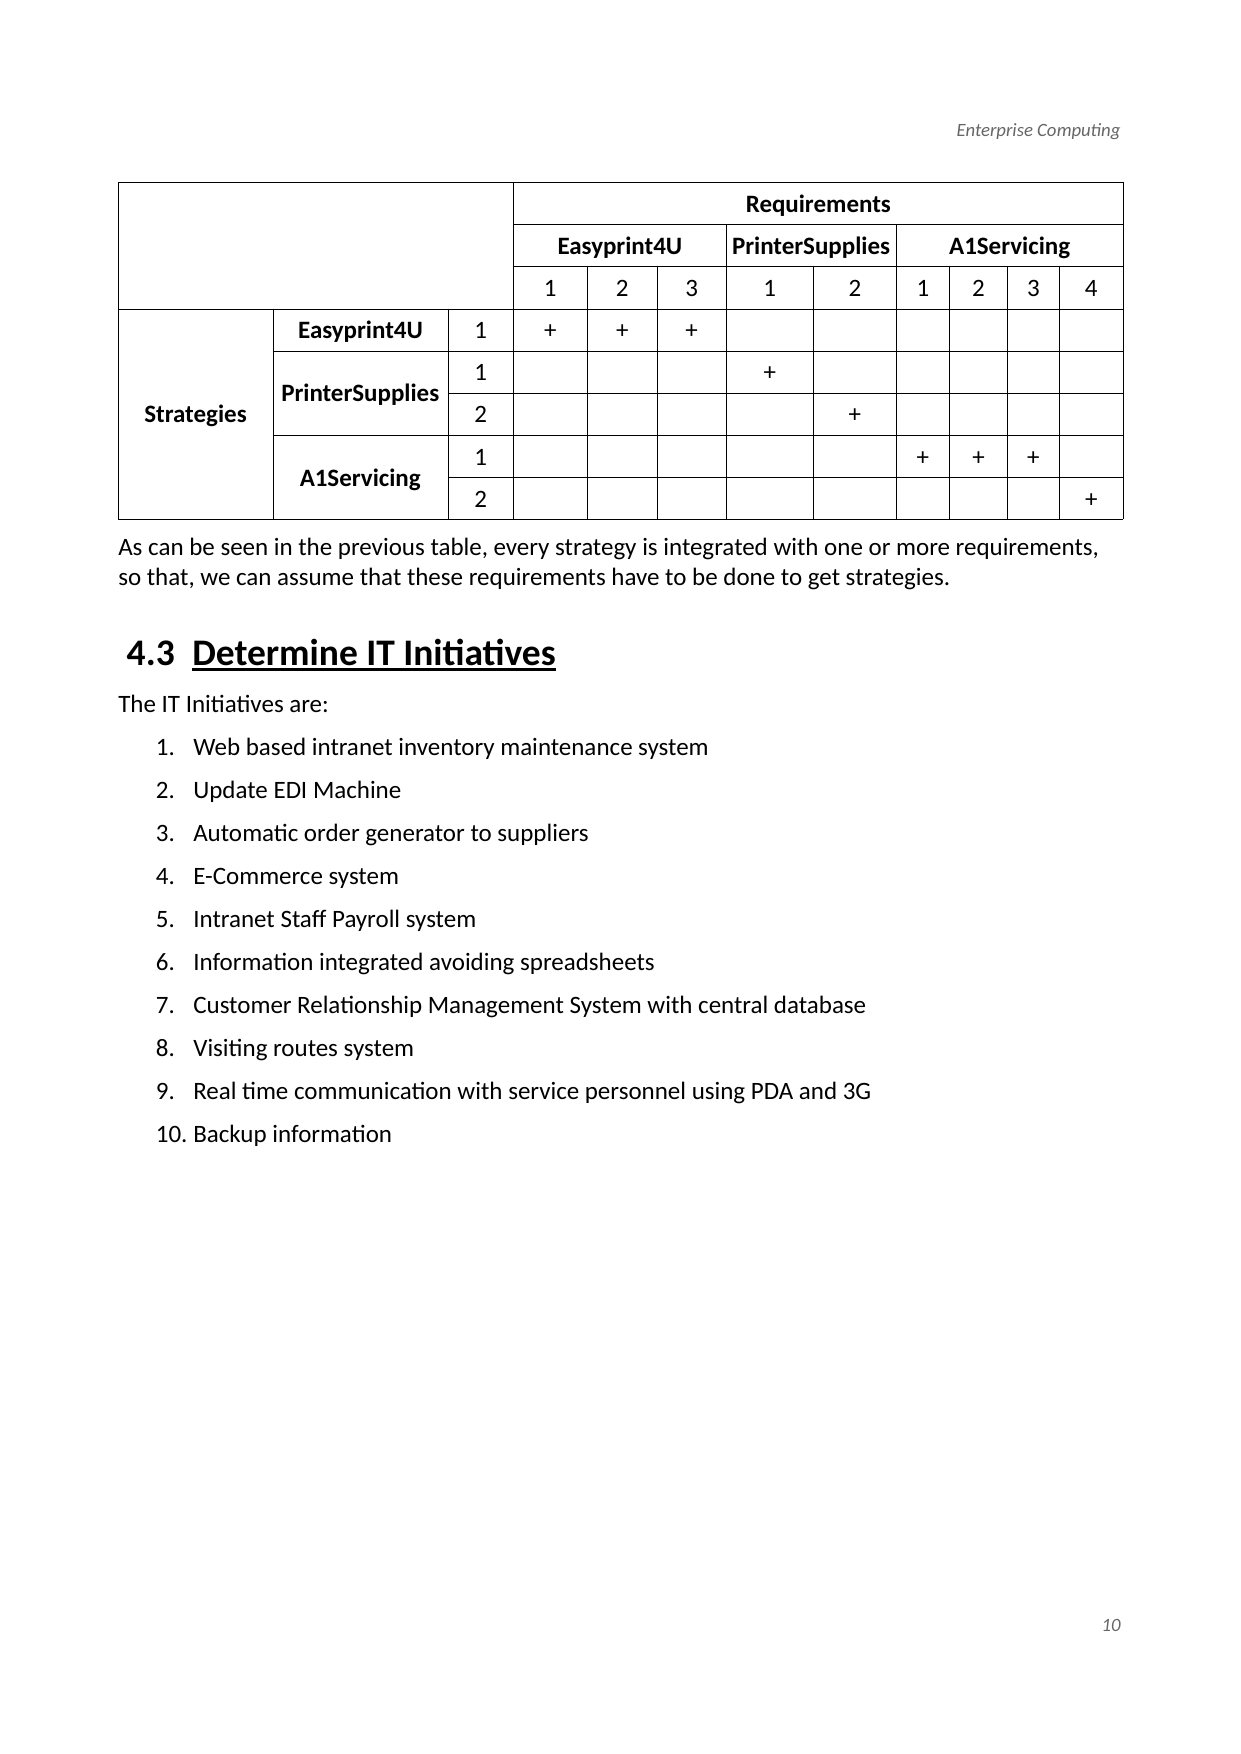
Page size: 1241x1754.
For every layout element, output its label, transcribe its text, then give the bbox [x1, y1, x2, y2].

table_cell 1 [897, 267, 949, 308]
list Information integrated avoiding spreadsheets [156, 946, 1122, 976]
table_cell [950, 478, 1007, 519]
table_cell 1 [449, 310, 513, 351]
table_cell [658, 478, 726, 519]
table_cell 1 [449, 352, 513, 393]
table_cell Strategies [119, 310, 273, 519]
table_cell + [897, 436, 949, 477]
list Customer Relationship Management System with central database [156, 989, 1122, 1019]
table_cell 2 [814, 267, 896, 308]
table_cell [588, 436, 657, 477]
table_cell 2 [588, 267, 657, 308]
table_cell 2 [950, 267, 1007, 308]
table_cell 4 [1060, 267, 1123, 308]
table_cell [658, 394, 726, 435]
table_cell + [658, 310, 726, 351]
table_cell [1060, 394, 1123, 435]
table_cell 1 [449, 436, 513, 477]
list E-Commerce system [156, 860, 1122, 890]
table_cell + [950, 436, 1007, 477]
table_cell [588, 394, 657, 435]
table_cell + [814, 394, 896, 435]
table_cell [588, 352, 657, 393]
table_cell [897, 394, 949, 435]
table_cell [1008, 478, 1059, 519]
table_cell + [1060, 478, 1123, 519]
table_cell [514, 394, 587, 435]
table_cell [514, 478, 587, 519]
table_cell 1 [727, 267, 813, 308]
text As can be seen in the previous table, every strategy is integrated with one or more requirements, so that, we can assume that these requirements have to be done to get strategies. [118, 531, 1122, 592]
table_cell [950, 352, 1007, 393]
table_cell [814, 478, 896, 519]
table_cell 3 [1008, 267, 1059, 308]
table_cell [1060, 352, 1123, 393]
list Visiting routes system [156, 1032, 1122, 1062]
table_cell Easyprint4U [274, 310, 448, 351]
table_cell [727, 394, 813, 435]
table_cell [1008, 310, 1059, 351]
table_cell A1Servicing [897, 225, 1123, 266]
table_cell [897, 478, 949, 519]
text The IT Initiatives are: [118, 688, 1122, 718]
table_cell 1 [514, 267, 587, 308]
subtitle Determine IT Initiatives [118, 629, 1122, 675]
list Backup information [156, 1118, 1122, 1148]
table_cell [1060, 436, 1123, 477]
list Intranet Staff Payroll system [156, 903, 1122, 933]
table_cell [814, 352, 896, 393]
table_cell 2 [449, 394, 513, 435]
table_cell + [514, 310, 587, 351]
list Automatic order generator to suppliers [156, 817, 1122, 847]
table_cell [950, 310, 1007, 351]
table_cell [1008, 394, 1059, 435]
table_cell PrinterSupplies [274, 352, 448, 435]
table_cell [950, 394, 1007, 435]
table_cell PrinterSupplies [727, 225, 896, 266]
table_cell [897, 352, 949, 393]
table_cell [514, 436, 587, 477]
table_cell [514, 352, 587, 393]
table_cell + [588, 310, 657, 351]
table_cell [727, 310, 813, 351]
table_cell [1060, 310, 1123, 351]
table_cell [658, 352, 726, 393]
table_cell [1008, 352, 1059, 393]
table_cell Easyprint4U [514, 225, 726, 266]
list Real time communication with service personnel using PDA and 3G [156, 1075, 1122, 1105]
table_cell [897, 310, 949, 351]
list Web based intranet inventory maintenance system [156, 731, 1122, 761]
table_header Requirements [514, 183, 1123, 224]
table_cell [588, 478, 657, 519]
table_cell A1Servicing [274, 436, 448, 519]
table_header [119, 183, 513, 308]
table_cell [727, 478, 813, 519]
table_cell + [727, 352, 813, 393]
table_cell [727, 436, 813, 477]
table_cell 2 [449, 478, 513, 519]
table_cell 3 [658, 267, 726, 308]
table_cell [658, 436, 726, 477]
table_cell [814, 436, 896, 477]
table_cell + [1008, 436, 1059, 477]
list Update EDI Machine [156, 774, 1122, 804]
table_cell [814, 310, 896, 351]
